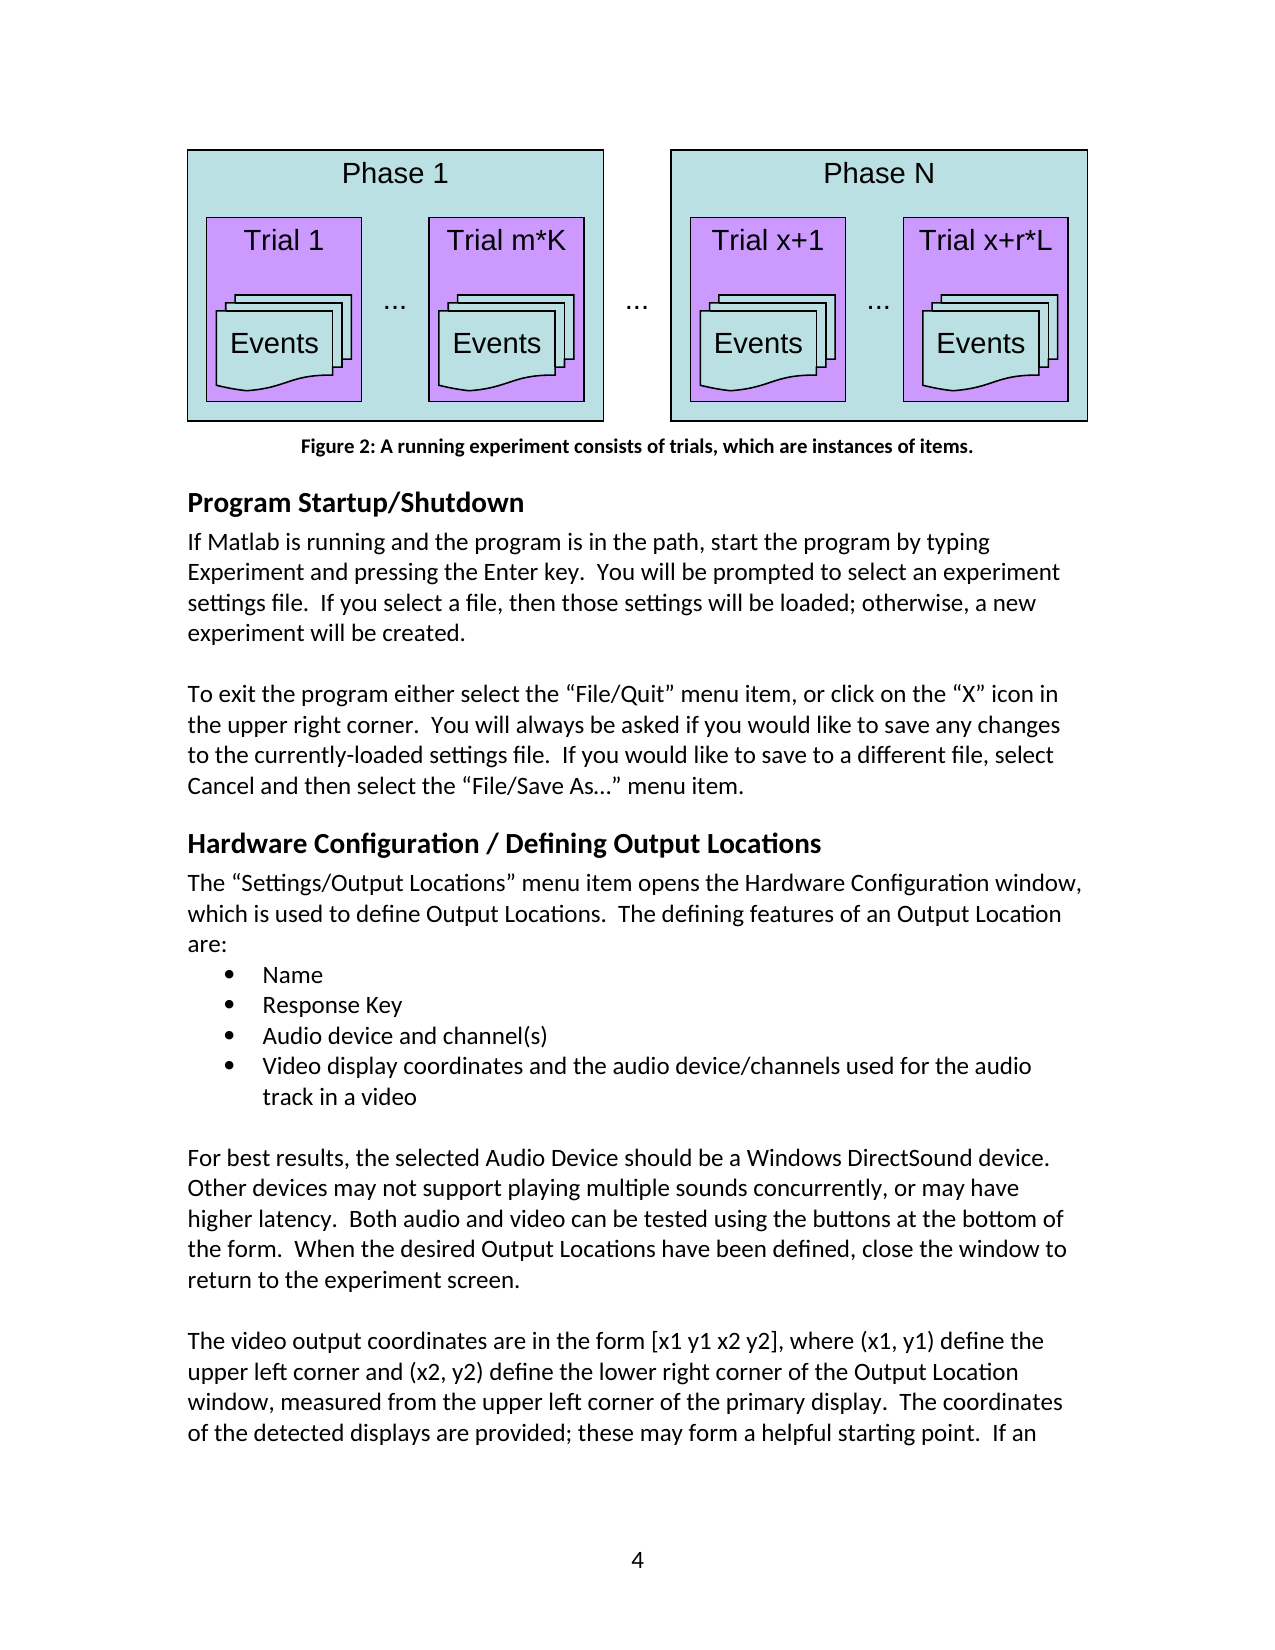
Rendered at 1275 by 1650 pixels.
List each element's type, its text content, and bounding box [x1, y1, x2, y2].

text The “Settings/Output Locations” menu item opens the Hardware Configuration window, which is used to define Output Locations. The defining features of an Output Location are: [187, 867, 1087, 959]
text Figure 2: A running experiment consists of trials, which are instances of items. [187, 433, 1087, 459]
text To exit the program either select the “File/Quit” menu item, or click on the “X” icon in the upper right corner. You will always be asked if you would like to save any changes to the currently-loaded settings file. If you would like to save to a different file, select Cancel and then select the “File/Save As…” menu item. [187, 678, 1087, 801]
list Video display coordinates and the audio device/channels used for the audio track in a video [225, 1051, 1087, 1112]
list Audio device and channel(s) [225, 1020, 1087, 1051]
list Response Key [225, 989, 1087, 1020]
list Name [225, 959, 1087, 989]
text The video output coordinates are in the form [x1 y1 x2 y2], where (x1, y1) define the upper left corner and (x2, y2) define the lower right corner of the Output Location window, measured from the upper left corner of the primary display. The coordinates of the detected displays are provided; these may form a helpful starting point. If an [187, 1325, 1087, 1447]
text For best results, the selected Audio Device should be a Windows DirectSound device. Other devices may not support playing multiple sounds concurrently, or may have higher latency. Both audio and video can be tested using the buttons at the bottom of the form. When the desired Output Locations have been defined, close the window to return to the experiment screen. [187, 1142, 1087, 1295]
subtitle Program Startup/Shutdown [187, 484, 1087, 519]
text If Matlab is running and the program is in the path, start the program by typing Experiment and pressing the Enter key. You will be prompted to select an experiment settings file. If you select a file, then those settings will be loaded; otherwise, a new experiment will be created. [187, 526, 1087, 648]
subtitle Hardware Configuration / Defining Output Locations [187, 826, 1087, 861]
